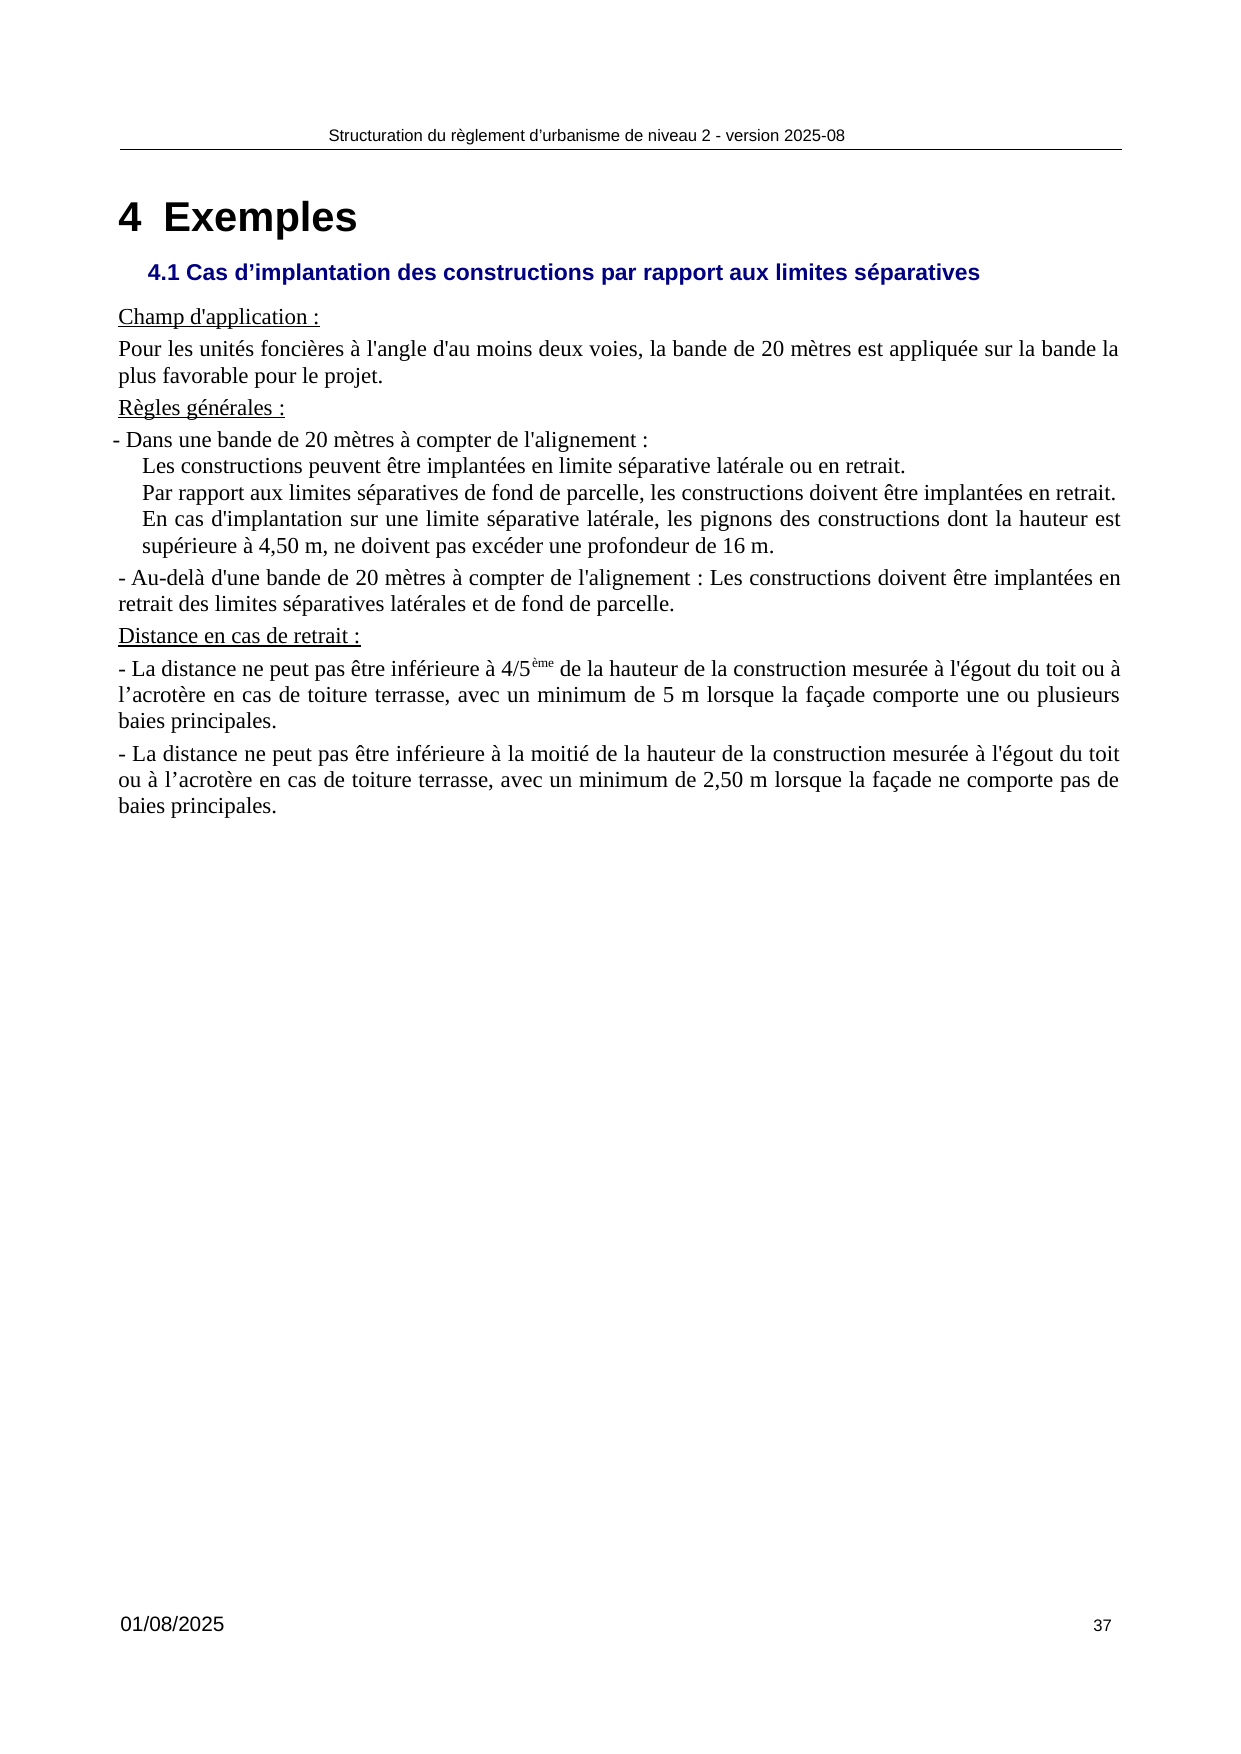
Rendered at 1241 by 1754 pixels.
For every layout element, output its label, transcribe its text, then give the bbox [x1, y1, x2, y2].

text Champ d'application : [118, 303, 1122, 329]
text Les constructions peuvent être implantées en limite séparative latérale ou en retrait. [142, 453, 1122, 479]
text - La distance ne peut pas être inférieure à la moitié de la hauteur de la construction mesurée à l'égout du toit ou à l’acrotère en cas de toiture terrasse, avec un minimum de 2,50 m lorsque la façade ne comporte pas de baies principales. [118, 740, 1122, 819]
text Pour les unités foncières à l'angle d'au moins deux voies, la bande de 20 mètres est appliquée sur la bande la plus favorable pour le projet. [118, 335, 1122, 388]
subtitle Exemples [118, 193, 1122, 241]
subtitle 4.1 Cas d’implantation des constructions par rapport aux limites séparatives [118, 259, 1122, 285]
text - Au-delà d'une bande de 20 mètres à compter de l'alignement : Les constructions doivent être implantées en retrait des limites séparatives latérales et de fond de parcelle. [118, 564, 1122, 617]
text - La distance ne peut pas être inférieure à 4/5ème de la hauteur de la construction mesurée à l'égout du toit ou à l’acrotère en cas de toiture terrasse, avec un minimum de 5 m lorsque la façade comporte une ou plusieurs baies principales. [118, 655, 1122, 734]
text En cas d'implantation sur une limite séparative latérale, les pignons des constructions dont la hauteur est supérieure à 4,50 m, ne doivent pas excéder une profondeur de 16 m. [142, 505, 1122, 558]
text Par rapport aux limites séparatives de fond de parcelle, les constructions doivent être implantées en retrait. [142, 479, 1122, 505]
text Distance en cas de retrait : [118, 623, 1122, 649]
text - Dans une bande de 20 mètres à compter de l'alignement : [112, 426, 1122, 453]
text Règles générales : [118, 394, 1122, 420]
